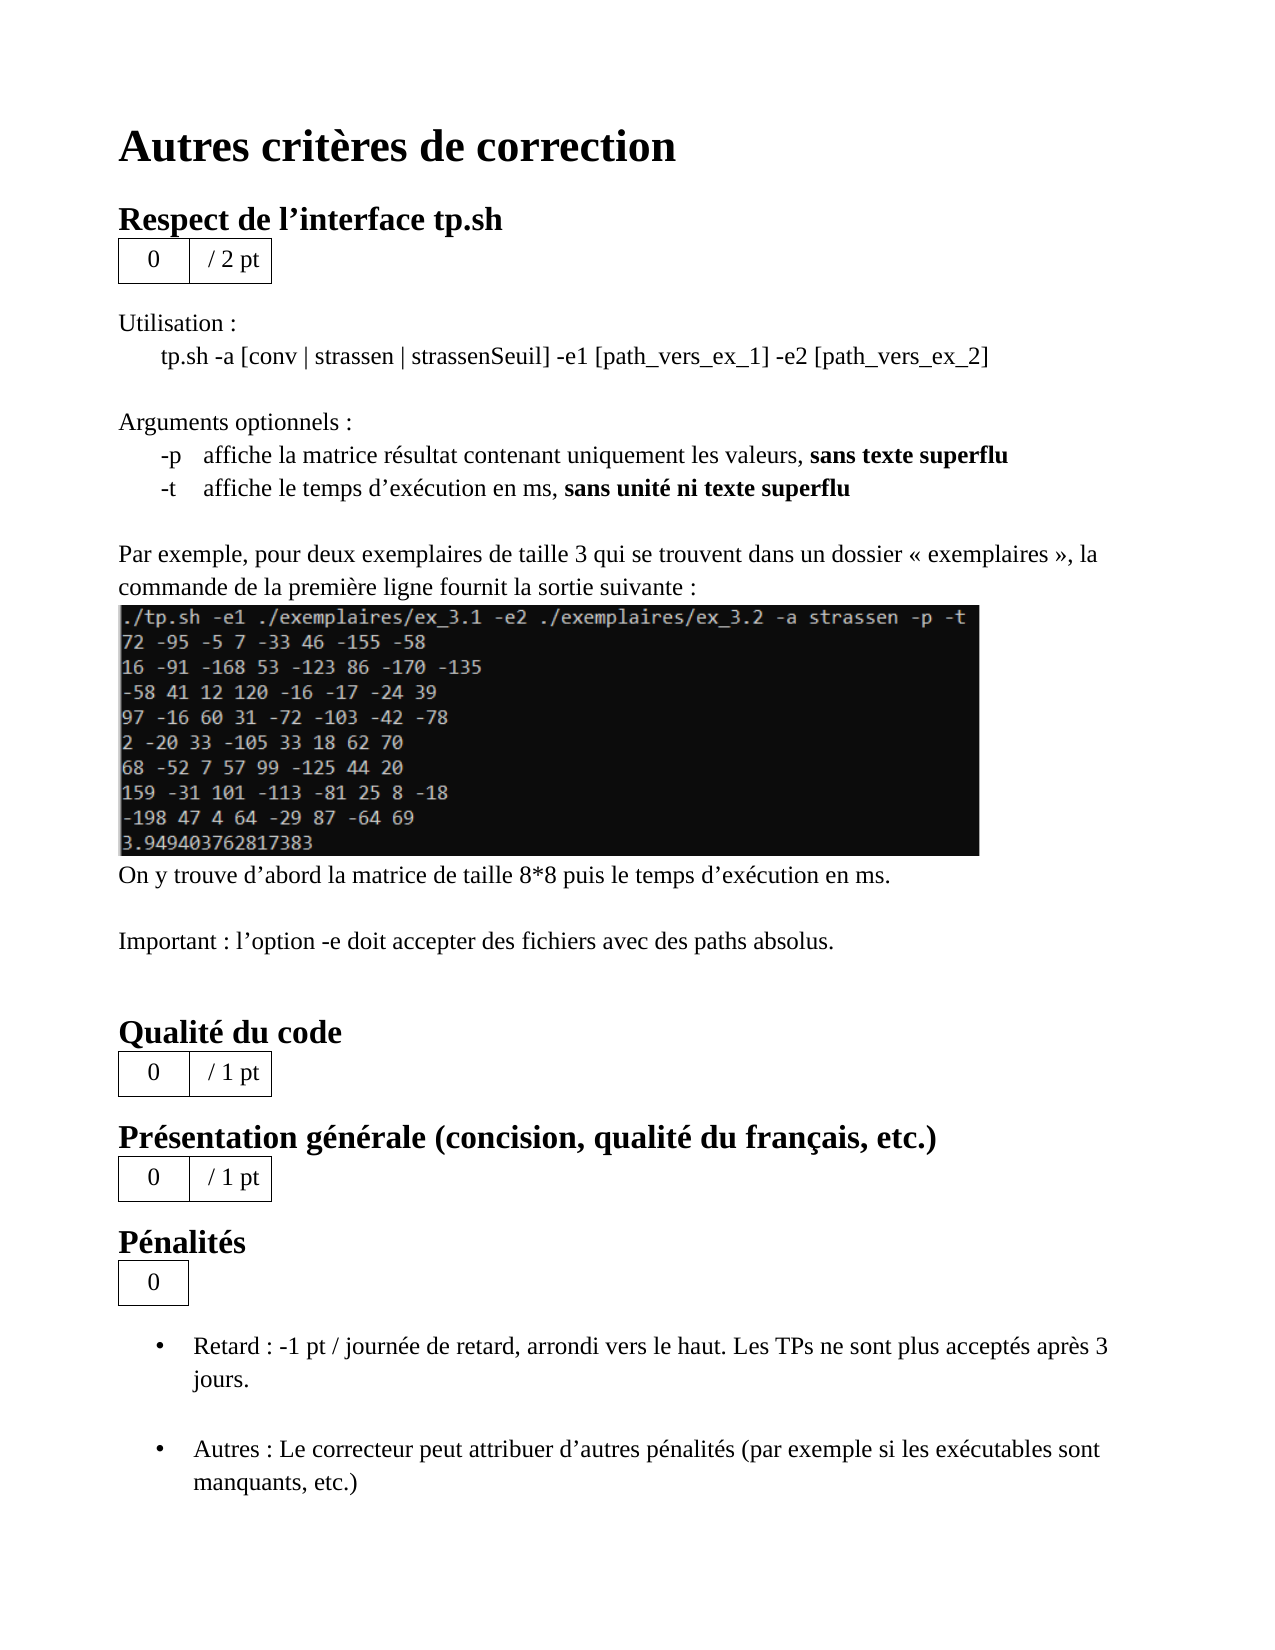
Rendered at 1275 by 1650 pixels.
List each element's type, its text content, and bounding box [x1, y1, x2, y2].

text -t affiche le temps d’exécution en ms, sans unité ni texte superflu [118, 473, 1157, 502]
text Par exemple, pour deux exemplaires de taille 3 qui se trouvent dans un dossier « exemplaires », la commande de la première ligne fournit la sortie suivante : [118, 539, 1157, 601]
table_header 0 [119, 1052, 189, 1096]
text -p affiche la matrice résultat contenant uniquement les valeurs, sans texte superflu [118, 440, 1157, 469]
list Autres : Le correcteur peut attribuer d’autres pénalités (par exemple si les exécutables sont manquants, etc.) [156, 1434, 1157, 1496]
text Utilisation : [118, 308, 1157, 337]
list Retard : -1 pt / journée de retard, arrondi vers le haut. Les TPs ne sont plus acceptés après 3 jours. [156, 1331, 1157, 1393]
subtitle Respect de l’interface tp.sh [118, 199, 1157, 238]
subtitle Présentation générale (concision, qualité du français, etc.) [118, 1117, 1157, 1156]
subtitle Qualité du code [118, 1013, 1157, 1051]
table_header 0 [119, 239, 189, 283]
subtitle Autres critères de correction [118, 118, 1157, 171]
table_header / 2 pt [190, 239, 271, 283]
table_header 0 [119, 1157, 189, 1201]
text Important : l’option -e doit accepter des fichiers avec des paths absolus. [118, 926, 1157, 954]
table_header / 1 pt [190, 1157, 271, 1201]
text tp.sh -a [conv | strassen | strassenSeuil] -e1 [path_vers_ex_1] -e2 [path_vers_ex_2] [118, 341, 1157, 370]
text On y trouve d’abord la matrice de taille 8*8 puis le temps d’exécution en ms. [118, 860, 1157, 888]
table_header 0 [119, 1261, 188, 1305]
subtitle Pénalités [118, 1222, 1157, 1260]
table_header / 1 pt [190, 1052, 271, 1096]
text Arguments optionnels : [118, 407, 1157, 436]
